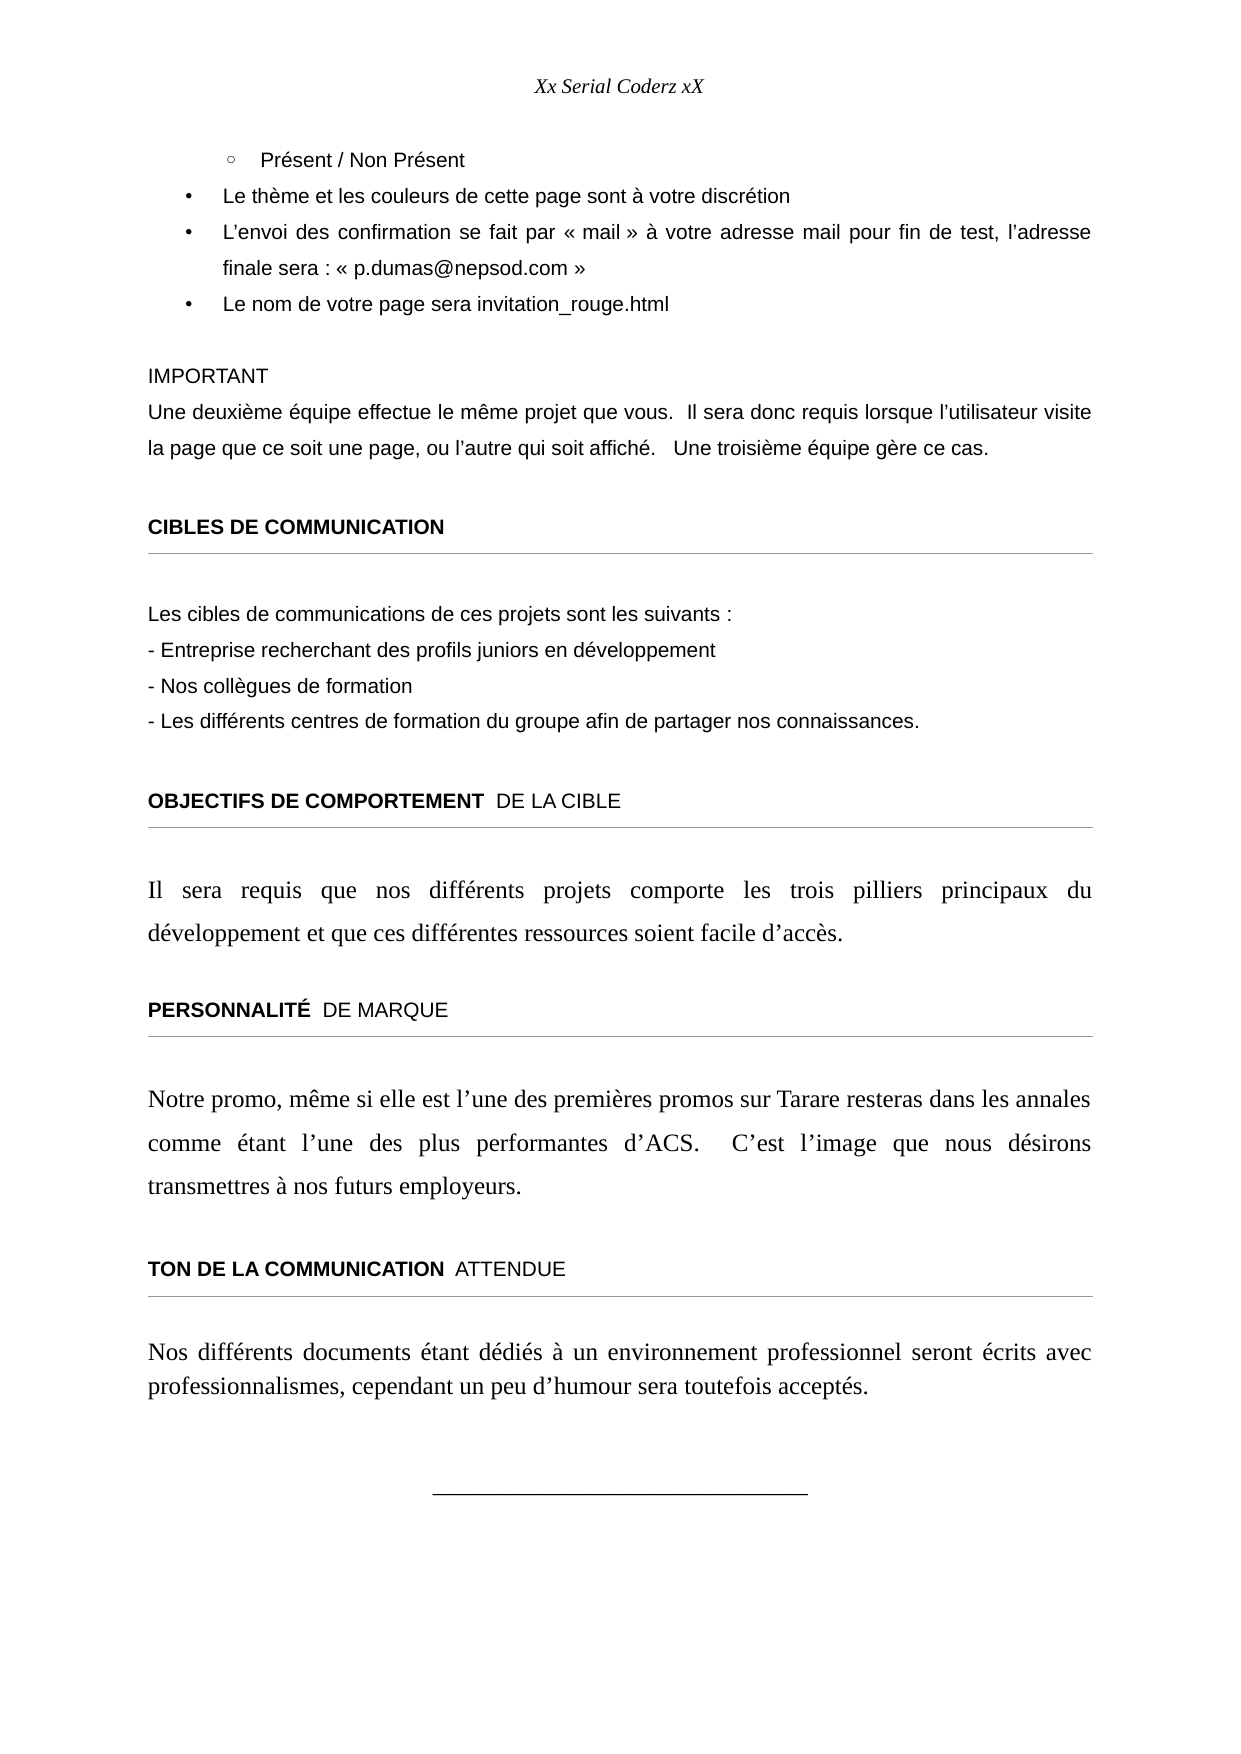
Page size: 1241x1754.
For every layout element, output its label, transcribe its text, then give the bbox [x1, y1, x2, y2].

text Il sera requis que nos différents projets comporte les trois pilliers principaux du développement et que ces différentes ressources soient facile d’accès. [148, 875, 1093, 947]
text TON DE LA COMMUNICATION ATTENDUE [148, 1257, 1093, 1296]
text Nos différents documents étant dédiés à un environnement professionnel seront écrits avec professionnalismes, cependant un peu d’humour sera toutefois acceptés. [148, 1337, 1093, 1400]
text Une deuxième équipe effectue le même projet que vous. Il sera donc requis lorsque l’utilisateur visite la page que ce soit une page, ou l’autre qui soit affiché. Une troisième équipe gère ce cas. [148, 399, 1093, 459]
list Présent / Non Présent [223, 148, 1093, 172]
list Le nom de votre page sera invitation_rouge.html [185, 292, 1093, 316]
text CIBLES DE COMMUNICATION [148, 514, 1093, 553]
text Notre promo, même si elle est l’une des premières promos sur Tarare resteras dans les annales comme étant l’une des plus performantes d’ACS. C’est l’image que nous désirons transmettres à nos futurs employeurs. [148, 1084, 1093, 1199]
text - Les différents centres de formation du groupe afin de partager nos connaissances. [148, 709, 1093, 733]
text OBJECTIFS DE COMPORTEMENT DE LA CIBLE [148, 788, 1093, 827]
list Le thème et les couleurs de cette page sont à votre discrétion [185, 184, 1093, 208]
text Les cibles de communications de ces projets sont les suivants : [148, 602, 1093, 626]
text - Nos collègues de formation [148, 673, 1093, 697]
text PERSONNALITÉ DE MARQUE [148, 998, 1093, 1036]
text IMPORTANT [148, 364, 1093, 388]
text ______________________________ [148, 1469, 1093, 1498]
text - Entreprise recherchant des profils juniors en développement [148, 637, 1093, 661]
list L’envoi des confirmation se fait par « mail » à votre adresse mail pour fin de test, l’adresse finale sera : « p.dumas@nepsod.com » [185, 220, 1093, 280]
